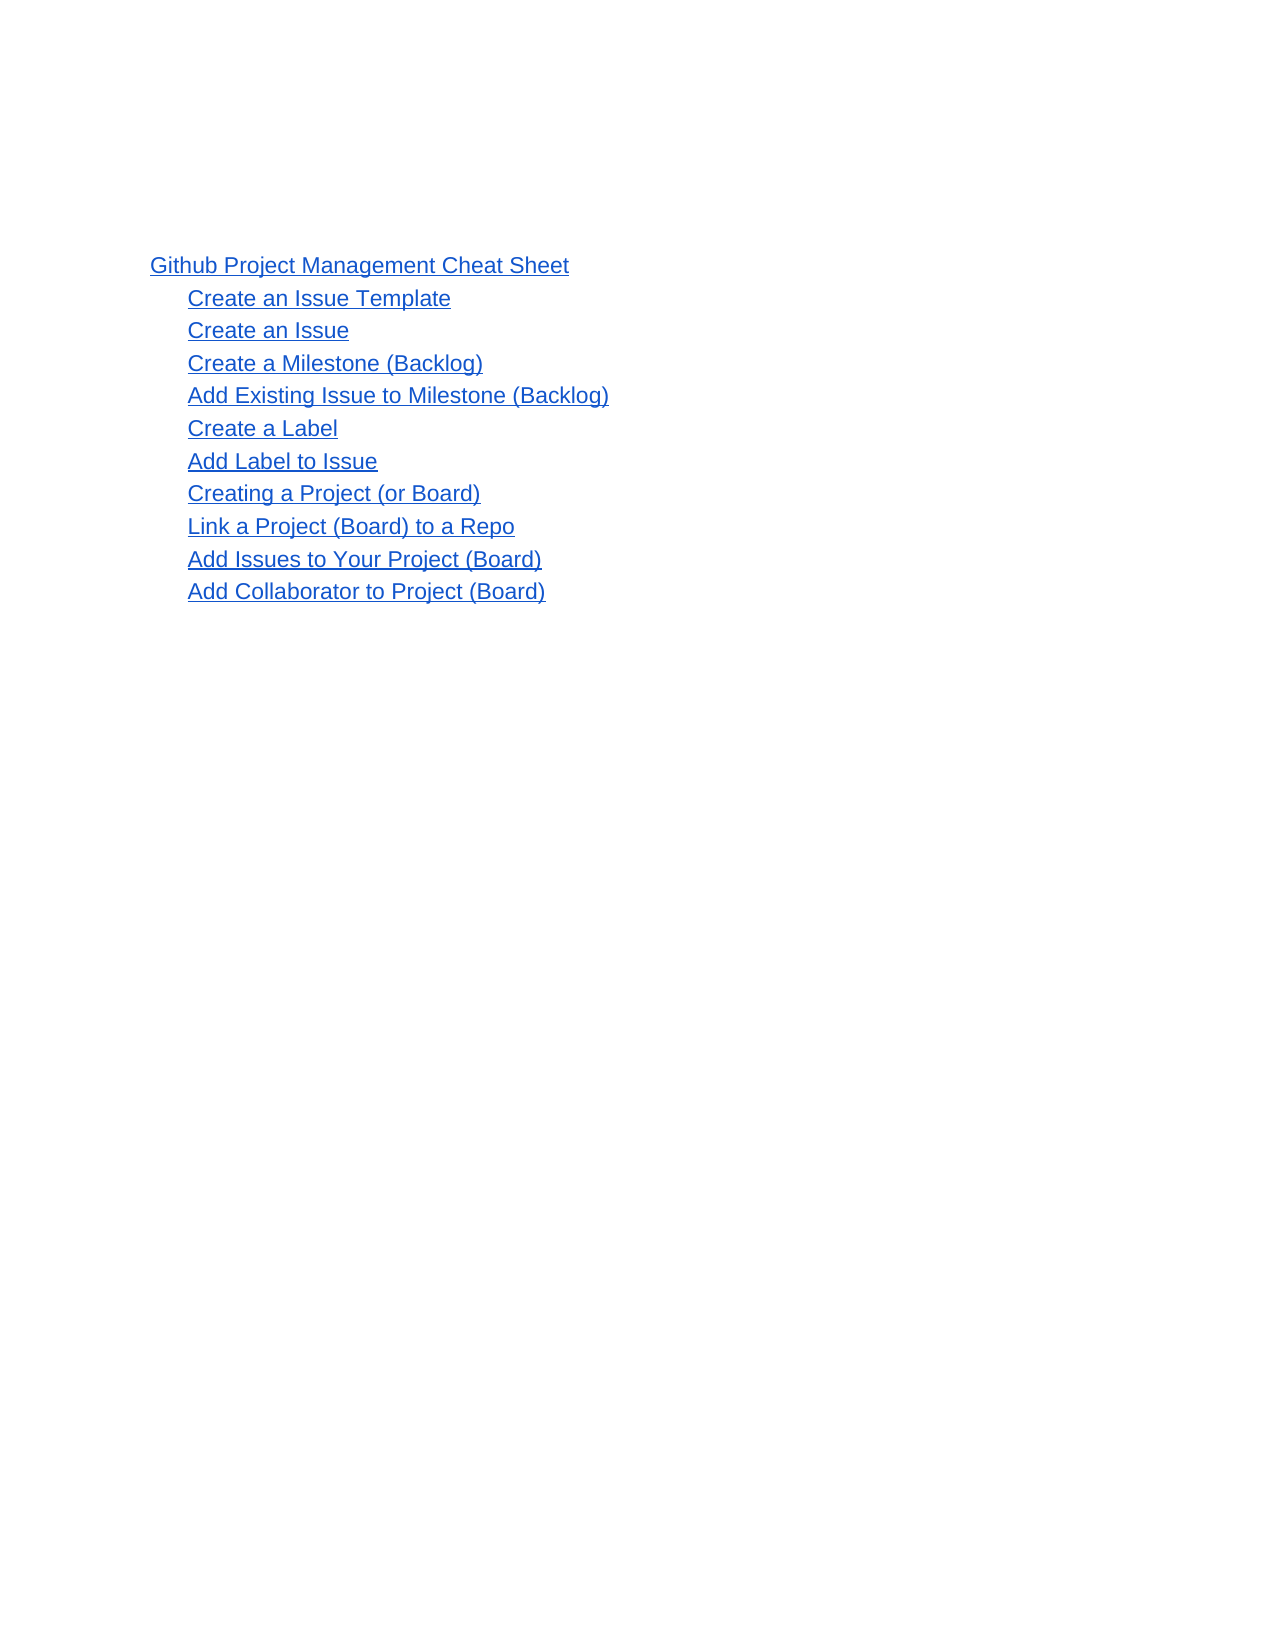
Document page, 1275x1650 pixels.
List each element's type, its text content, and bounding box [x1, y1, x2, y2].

text Add Collaborator to Project (Board) [187, 578, 1125, 604]
text Add Label to Issue [187, 448, 1125, 474]
text Add Existing Issue to Milestone (Backlog) [187, 382, 1125, 409]
text Create an Issue Template [187, 285, 1125, 311]
text Link a Project (Board) to a Repo [187, 513, 1125, 539]
text Create a Label [187, 415, 1125, 441]
text Creating a Project (or Board) [187, 480, 1125, 507]
text Create an Issue [187, 317, 1125, 344]
text Github Project Management Cheat Sheet [150, 252, 1125, 278]
text Create a Milestone (Backlog) [187, 350, 1125, 376]
text Add Issues to Your Project (Board) [187, 546, 1125, 572]
